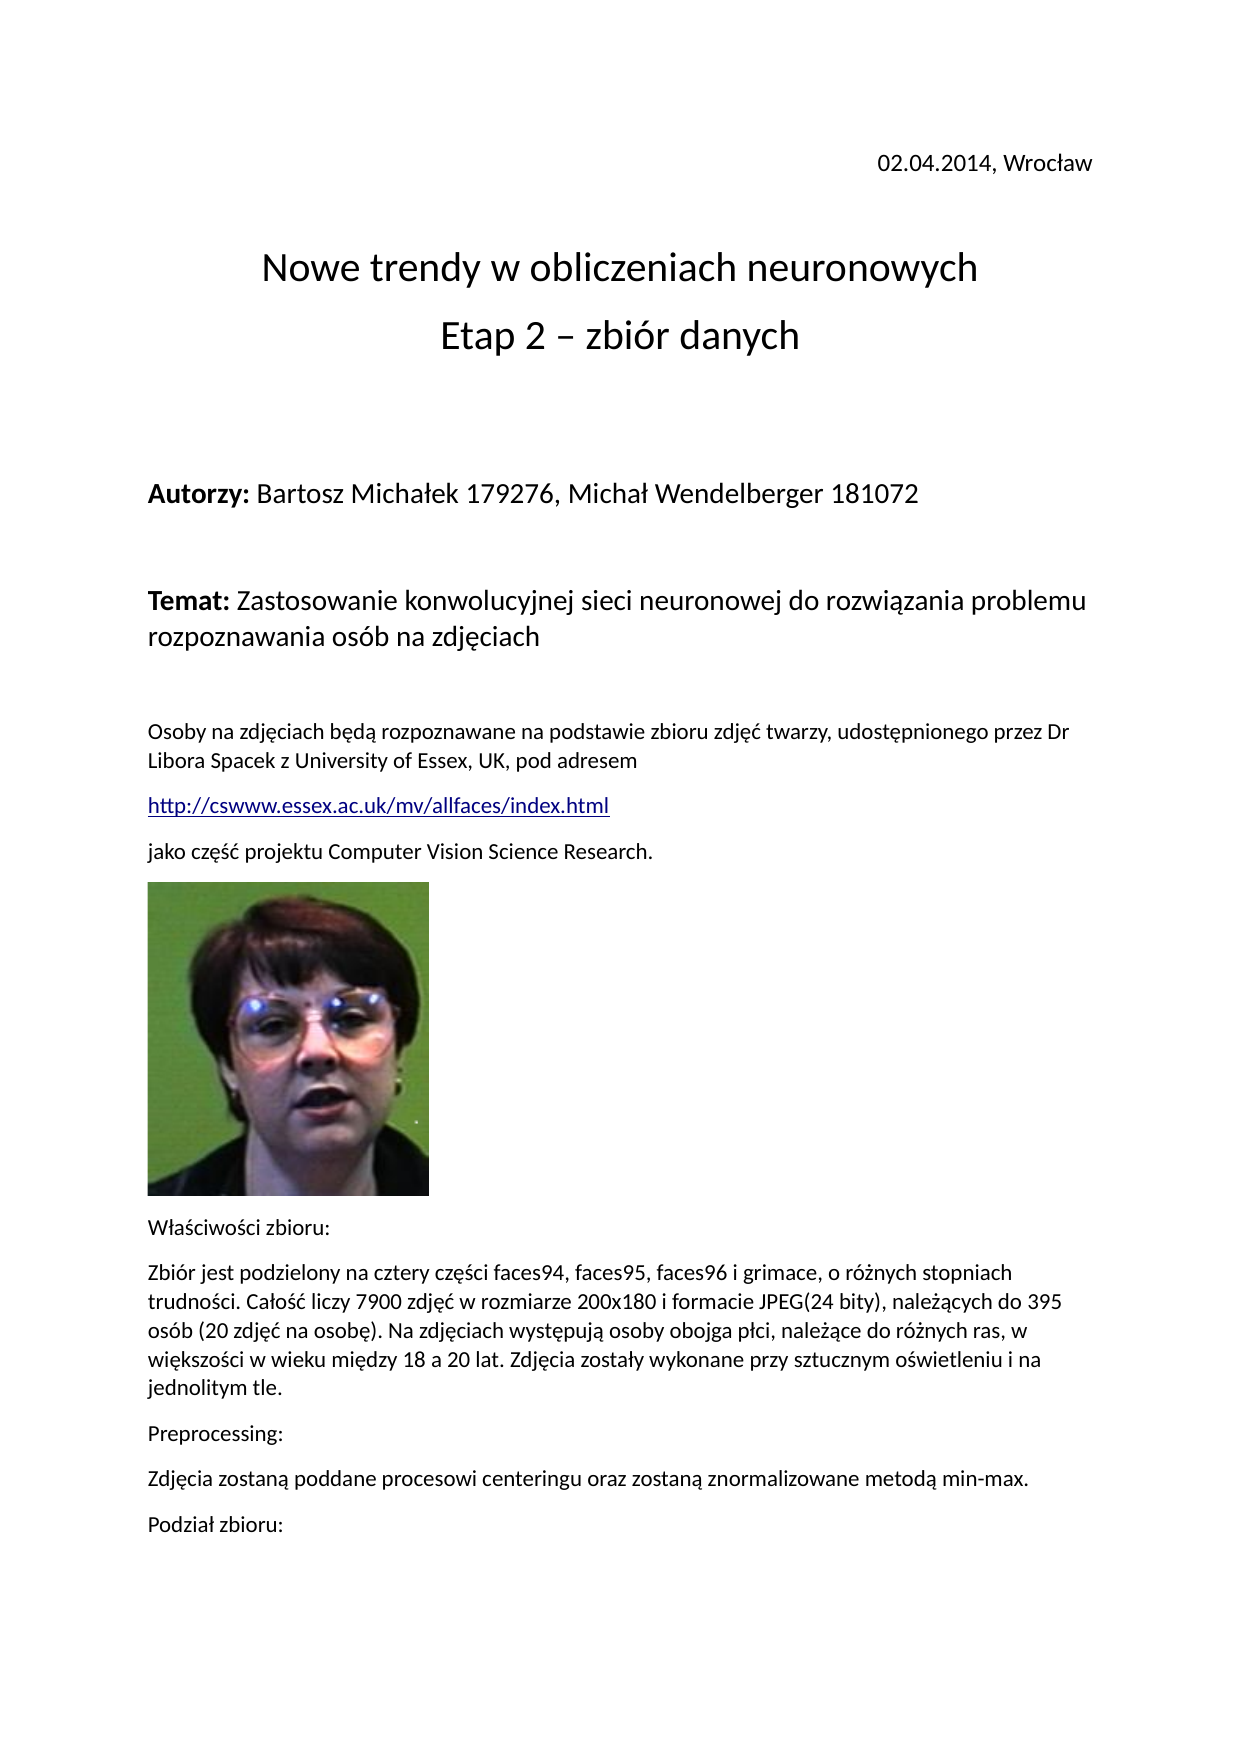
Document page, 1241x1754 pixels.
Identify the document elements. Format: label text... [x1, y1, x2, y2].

text Osoby na zdjęciach będą rozpoznawane na podstawie zbioru zdjęć twarzy, udostępnionego przez Dr Libora Spacek z University of Essex, UK, pod adresem [148, 717, 1093, 774]
text Preprocessing: [148, 1419, 1093, 1447]
text jako część projektu Computer Vision Science Research. [148, 837, 1093, 865]
text http://cswww.essex.ac.uk/mv/allfaces/index.html [148, 792, 1093, 819]
text Zdjęcia zostaną poddane procesowi centeringu oraz zostaną znormalizowane metodą min-max. [148, 1464, 1093, 1493]
text 02.04.2014, Wrocław [148, 148, 1093, 178]
text Nowe trendy w obliczeniach neuronowych [148, 241, 1093, 292]
text Etap 2 – zbiór danych [148, 309, 1093, 359]
text Zbiór jest podzielony na cztery części faces94, faces95, faces96 i grimace, o różnych stopniach trudności. Całość liczy 7900 zdjęć w rozmiarze 200x180 i formacie JPEG(24 bity), należących do 395 osób (20 zdjęć na osobę). Na zdjęciach występują osoby obojga płci, należące do różnych ras, w większości w wieku między 18 a 20 lat. Zdjęcia zostały wykonane przy sztucznym oświetleniu i na jednolitym tle. [148, 1258, 1093, 1402]
text Właściwości zbioru: [148, 1213, 1093, 1241]
text Autorzy: Bartosz Michałek 179276, Michał Wendelberger 181072 [148, 475, 1093, 511]
text Temat: Zastosowanie konwolucyjnej sieci neuronowej do rozwiązania problemu rozpoznawania osób na zdjęciach [148, 582, 1093, 654]
text Podział zbioru: [148, 1510, 1093, 1538]
